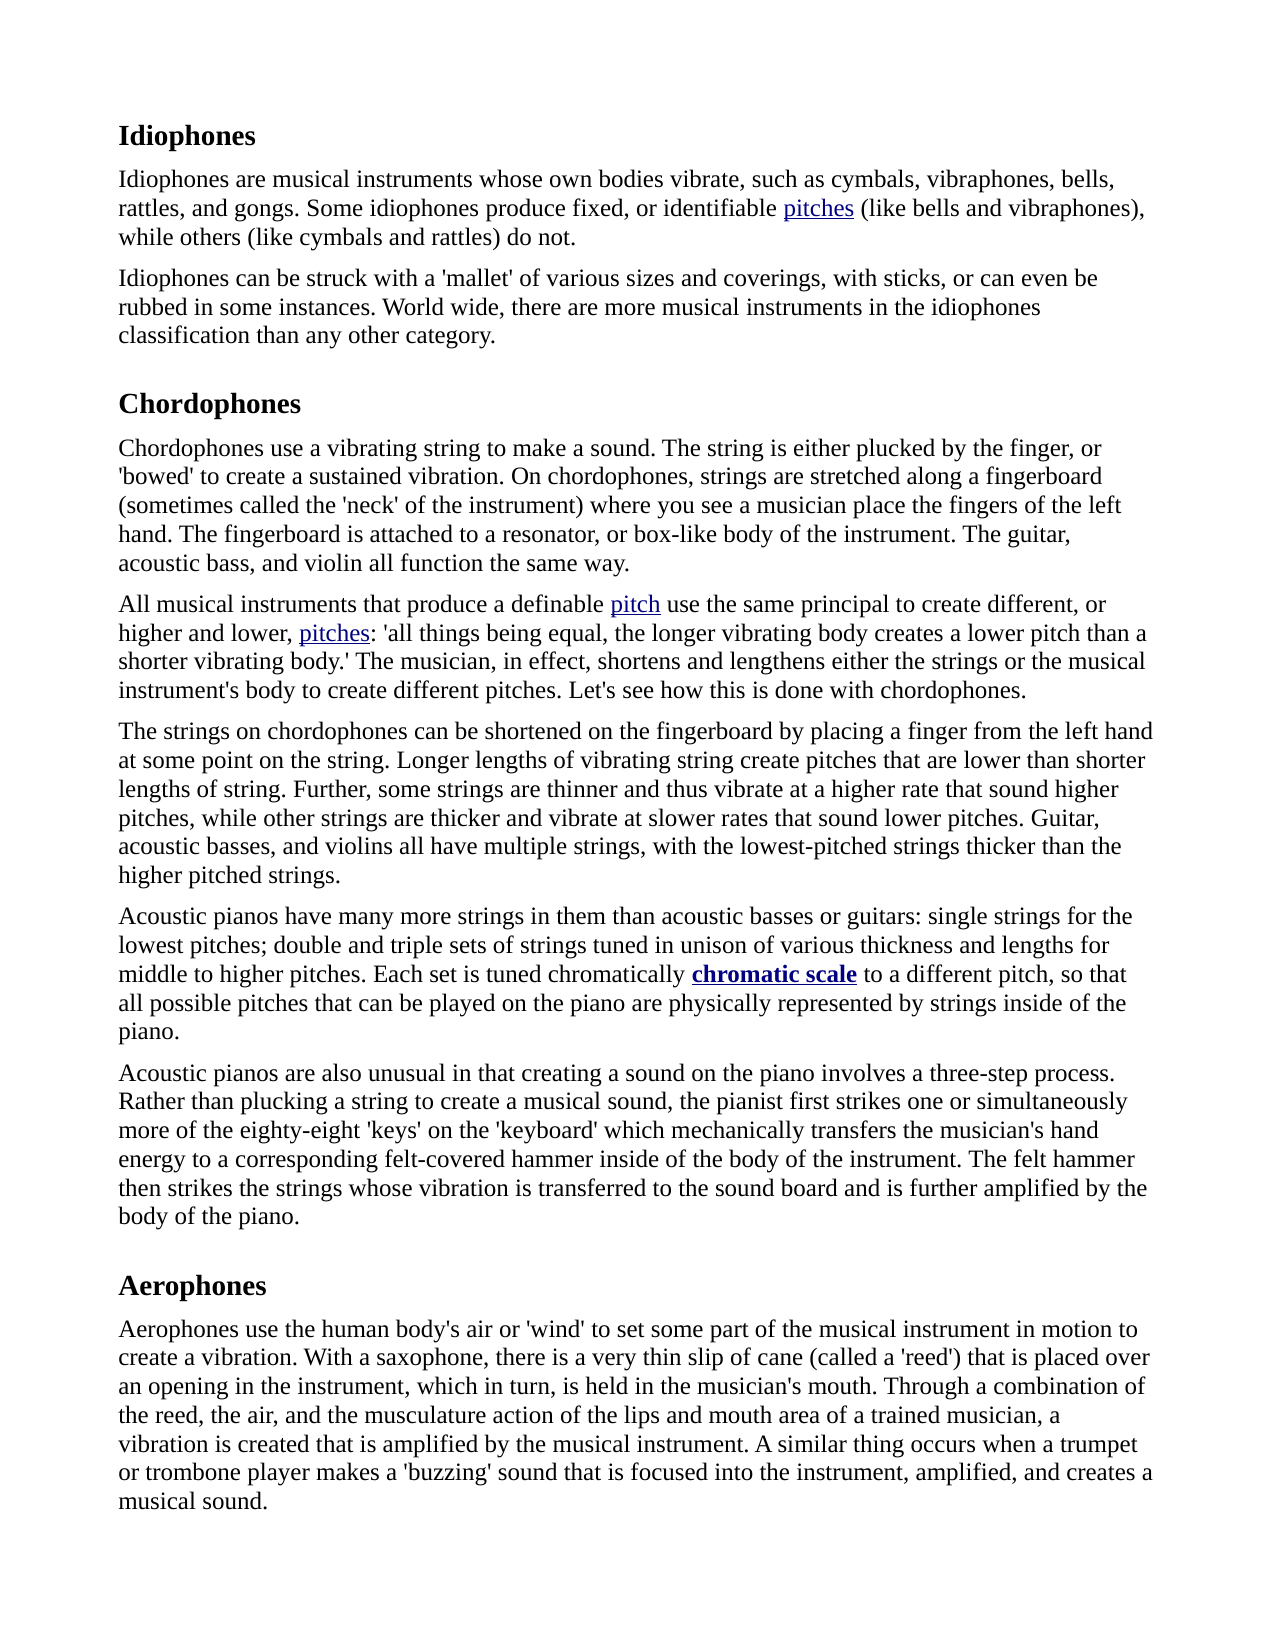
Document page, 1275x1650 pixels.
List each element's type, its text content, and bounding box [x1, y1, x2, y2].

text The strings on chordophones can be shortened on the fingerboard by placing a finger from the left hand at some point on the string. Longer lengths of vibrating string create pitches that are lower than shorter lengths of string. Further, some strings are thinner and thus vibrate at a higher rate that sound higher pitches, while other strings are thicker and vibrate at slower rates that sound lower pitches. Guitar, acoustic basses, and violins all have multiple strings, with the lowest-pitched strings thicker than the higher pitched strings. [118, 716, 1157, 889]
subtitle Chordophones [118, 387, 1157, 420]
subtitle Idiophones [118, 118, 1157, 152]
text Acoustic pianos have many more strings in them than acoustic basses or guitars: single strings for the lowest pitches; double and triple sets of strings tuned in unison of various thickness and lengths for middle to higher pitches. Each set is tuned chromatically chromatic scale to a different pitch, so that all possible pitches that can be played on the piano are physically represented by strings inside of the piano. [118, 901, 1157, 1045]
text Aerophones use the human body's air or 'wind' to set some part of the musical instrument in motion to create a vibration. With a saxophone, there is a very thin slip of cane (called a 'reed') that is placed over an opening in the instrument, which in turn, is held in the musician's mouth. Through a combination of the reed, the air, and the musculature action of the lips and mouth area of a trained musician, a vibration is created that is amplified by the musical instrument. A similar thing occurs when a trumpet or trombone player makes a 'buzzing' sound that is focused into the instrument, amplified, and creates a musical sound. [118, 1314, 1157, 1515]
text Idiophones can be struck with a 'mallet' of various sizes and coverings, with sticks, or can even be rubbed in some instances. World wide, there are more musical instruments in the idiophones classification than any other category. [118, 263, 1157, 349]
text Acoustic pianos are also unusual in that creating a sound on the piano involves a three-step process. Rather than plucking a string to create a musical sound, the pianist first strikes one or simultaneously more of the eighty-eight 'keys' on the 'keyboard' which mechanically transfers the musician's hand energy to a corresponding felt-covered hammer inside of the body of the instrument. The felt hammer then strikes the strings whose vibration is transferred to the sound board and is further amplified by the body of the piano. [118, 1058, 1157, 1230]
text Idiophones are musical instruments whose own bodies vibrate, such as cymbals, vibraphones, bells, rattles, and gongs. Some idiophones produce fixed, or identifiable pitches (like bells and vibraphones), while others (like cymbals and rattles) do not. [118, 164, 1157, 250]
text All musical instruments that produce a definable pitch use the same principal to create different, or higher and lower, pitches: 'all things being equal, the longer vibrating body creates a lower pitch than a shorter vibrating body.' The musician, in effect, shortens and lengthens either the strings or the musical instrument's body to create different pitches. Let's see how this is done with chordophones. [118, 589, 1157, 704]
text Chordophones use a vibrating string to make a sound. The string is either plucked by the finger, or 'bowed' to create a sustained vibration. On chordophones, strings are stretched along a fingerboard (sometimes called the 'neck' of the instrument) where you see a musician place the fingers of the left hand. The fingerboard is attached to a resonator, or box-like body of the instrument. The guitar, acoustic bass, and violin all function the same way. [118, 433, 1157, 576]
subtitle Aerophones [118, 1268, 1157, 1301]
